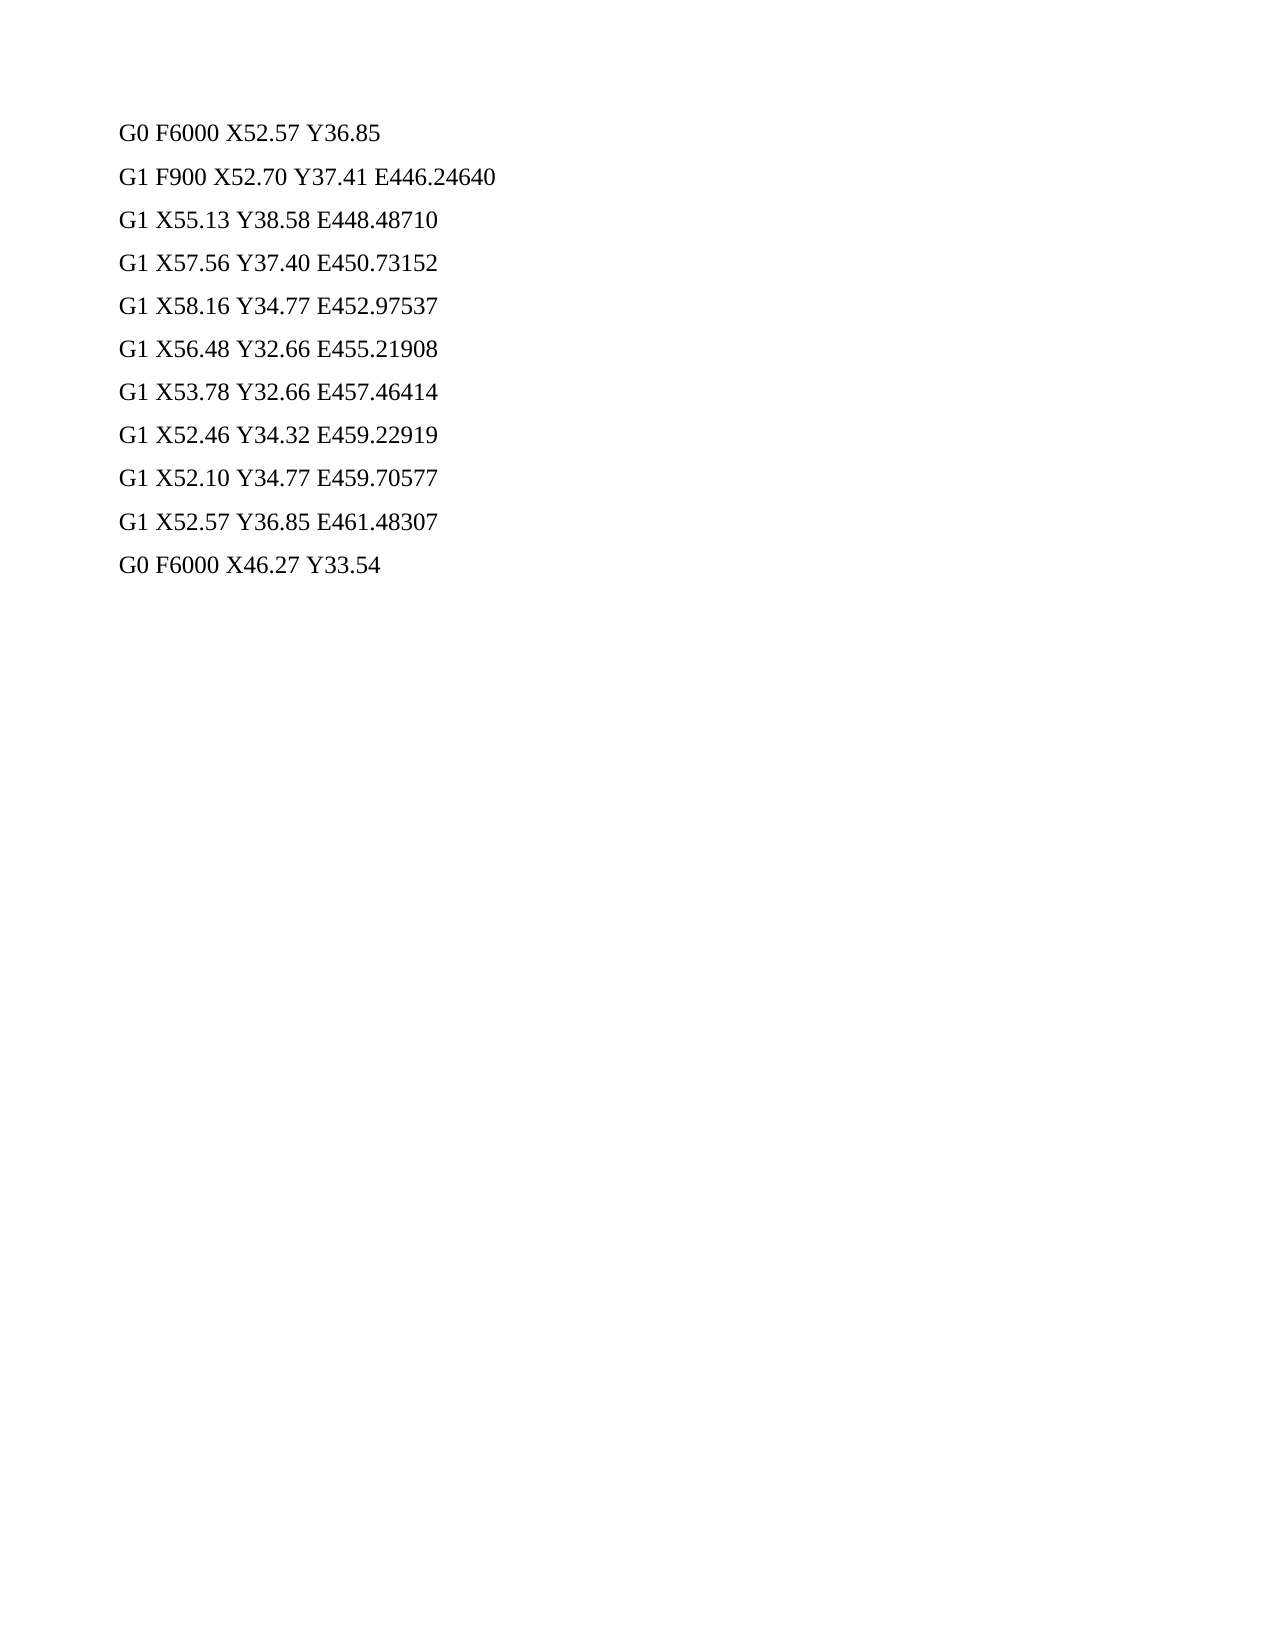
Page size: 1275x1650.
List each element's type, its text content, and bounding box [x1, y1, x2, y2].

text G1 X52.46 Y34.32 E459.22919 [118, 420, 1156, 449]
text G1 X56.48 Y32.66 E455.21908 [118, 334, 1156, 363]
text G0 F6000 X52.57 Y36.85 [118, 118, 1156, 147]
text G1 X58.16 Y34.77 E452.97537 [118, 291, 1156, 320]
text G0 F6000 X46.27 Y33.54 [118, 550, 1156, 578]
text G1 X57.56 Y37.40 E450.73152 [118, 248, 1156, 277]
text G1 X52.10 Y34.77 E459.70577 [118, 463, 1156, 492]
text G1 X52.57 Y36.85 E461.48307 [118, 507, 1156, 535]
text G1 F900 X52.70 Y37.41 E446.24640 [118, 162, 1156, 190]
text G1 X53.78 Y32.66 E457.46414 [118, 377, 1156, 406]
text G1 X55.13 Y38.58 E448.48710 [118, 205, 1156, 233]
